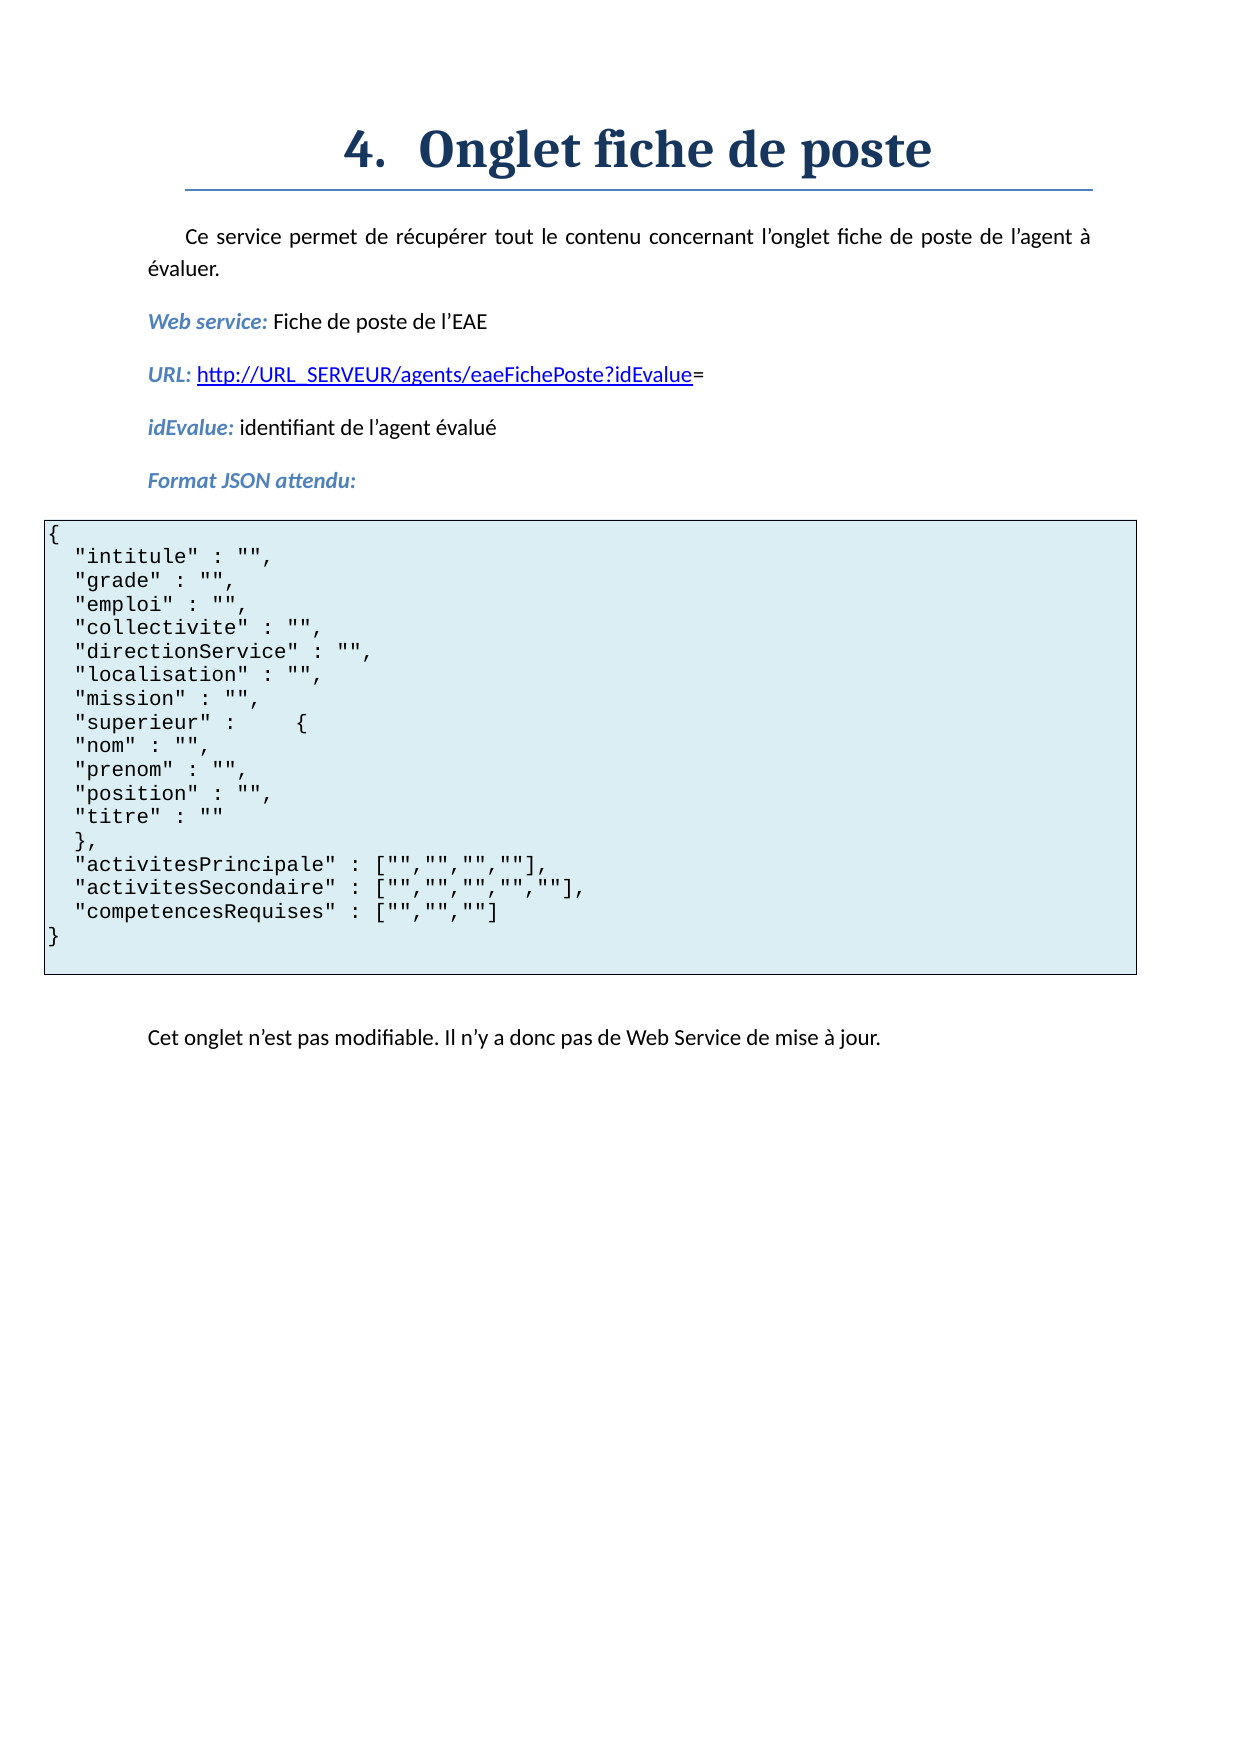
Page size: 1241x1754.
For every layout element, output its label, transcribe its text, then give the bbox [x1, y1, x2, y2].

text "prenom" : "", [45, 756, 1136, 779]
text "competencesRequises" : ["","",""] [45, 898, 1136, 921]
text "titre" : "" [45, 803, 1136, 827]
title Onglet fiche de poste [185, 118, 1093, 189]
text idEvalue: identifiant de l’agent évalué [148, 413, 1093, 441]
text { [45, 521, 1136, 543]
text "intitule" : "", [45, 543, 1136, 567]
text Format JSON attendu: [148, 466, 1093, 494]
text URL: http://URL_SERVEUR/agents/eaeFichePoste?idEvalue= [148, 360, 1093, 388]
text "position" : "", [45, 779, 1136, 803]
text "emploi" : "", [45, 590, 1136, 614]
text "mission" : "", [45, 685, 1136, 709]
text "nom" : "", [45, 732, 1136, 756]
text "activitesPrincipale" : ["","","",""], [45, 851, 1136, 874]
text "activitesSecondaire" : ["","","","",""], [45, 874, 1136, 898]
text Cet onglet n’est pas modifiable. Il n’y a donc pas de Web Service de mise à jour. [148, 1023, 1093, 1051]
text "grade" : "", [45, 567, 1136, 590]
text "superieur" : { [45, 709, 1136, 732]
text Ce service permet de récupérer tout le contenu concernant l’onglet fiche de poste de l’agent à évaluer. [148, 222, 1093, 282]
text "directionService" : "", [45, 638, 1136, 661]
text }, [45, 827, 1136, 851]
text "localisation" : "", [45, 661, 1136, 685]
text } [45, 921, 1136, 945]
text "collectivite" : "", [45, 614, 1136, 638]
text Web service: Fiche de poste de l’EAE [148, 307, 1093, 335]
